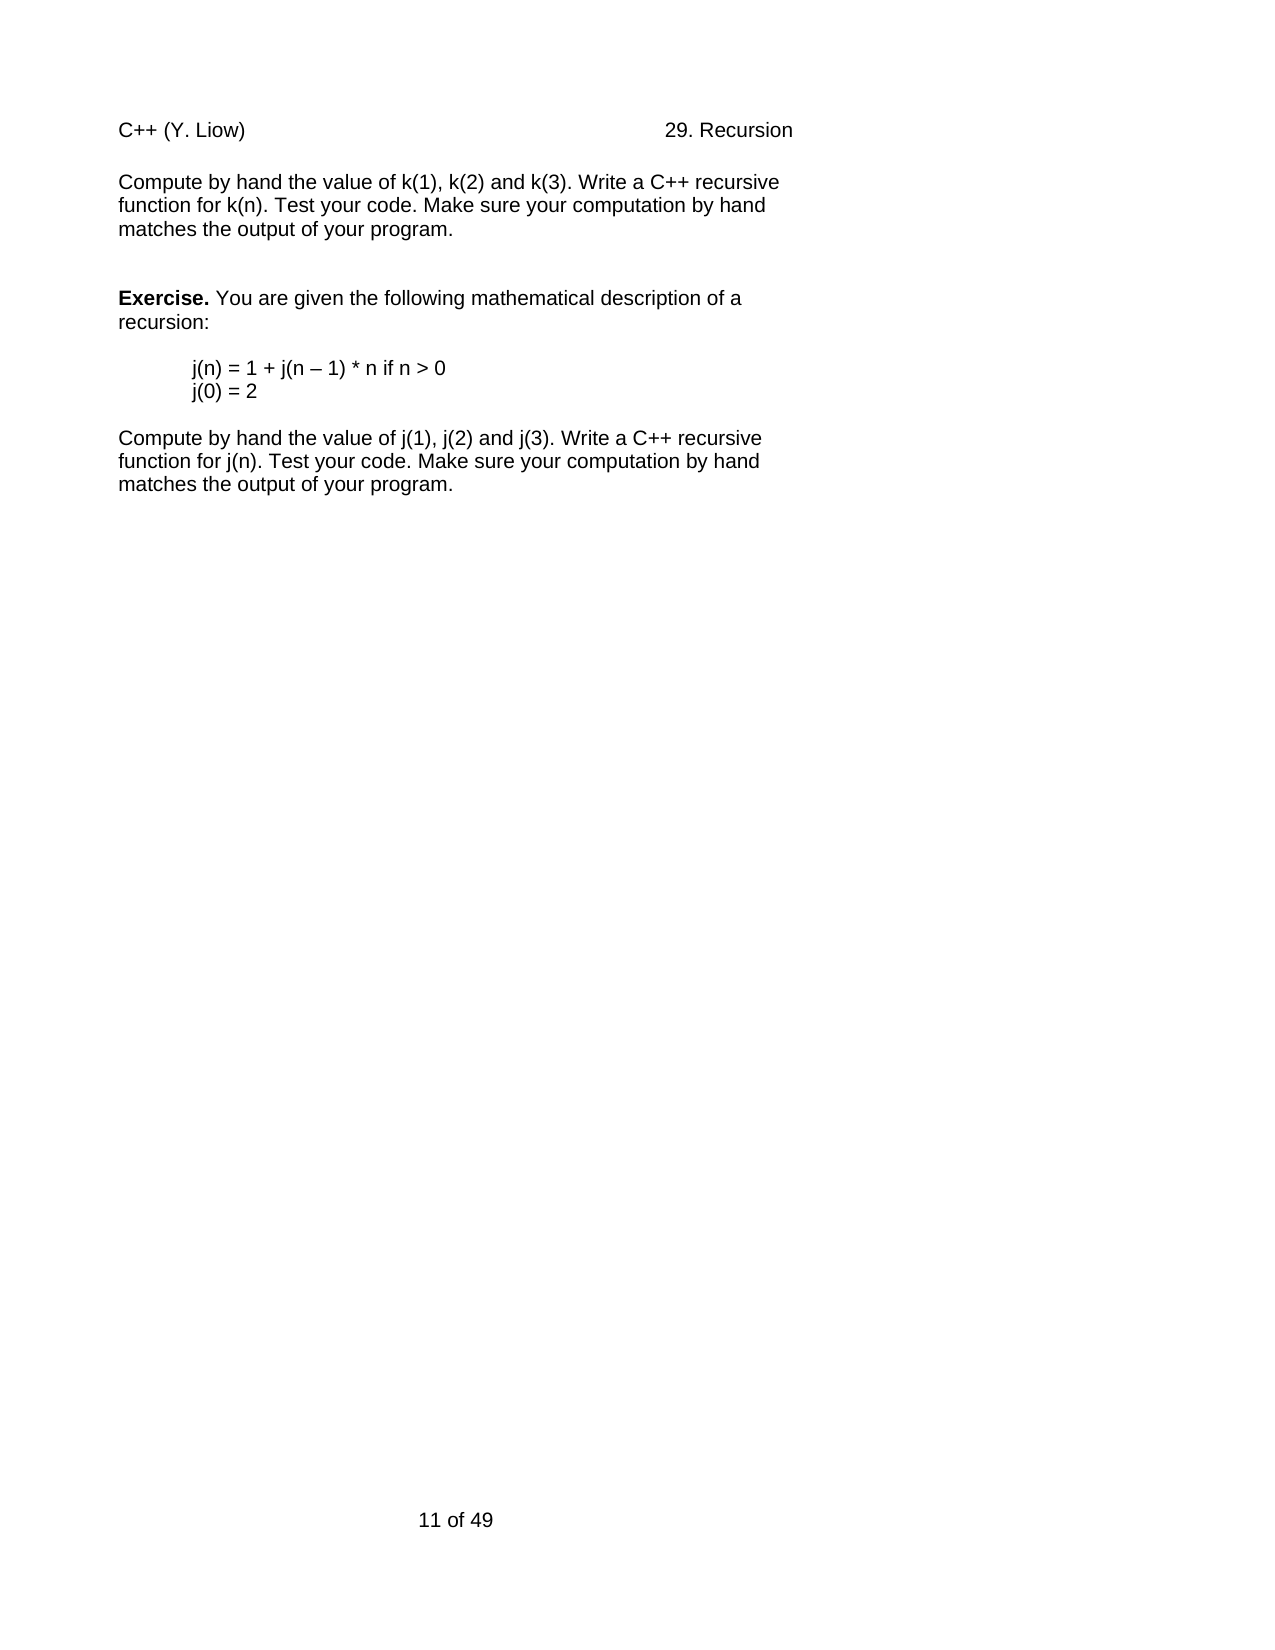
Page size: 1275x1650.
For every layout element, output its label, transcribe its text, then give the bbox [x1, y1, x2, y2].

text Compute by hand the value of k(1), k(2) and k(3). Write a C++ recursive function for k(n). Test your code. Make sure your computation by hand matches the output of your program. [118, 171, 793, 241]
text Compute by hand the value of j(1), j(2) and j(3). Write a C++ recursive function for j(n). Test your code. Make sure your computation by hand matches the output of your program. [118, 426, 793, 496]
text Exercise. You are given the following mathematical description of a recursion: [118, 287, 793, 333]
text j(n) = 1 + j(n – 1) * n if n > 0 [118, 357, 793, 380]
text j(0) = 2 [118, 380, 793, 403]
